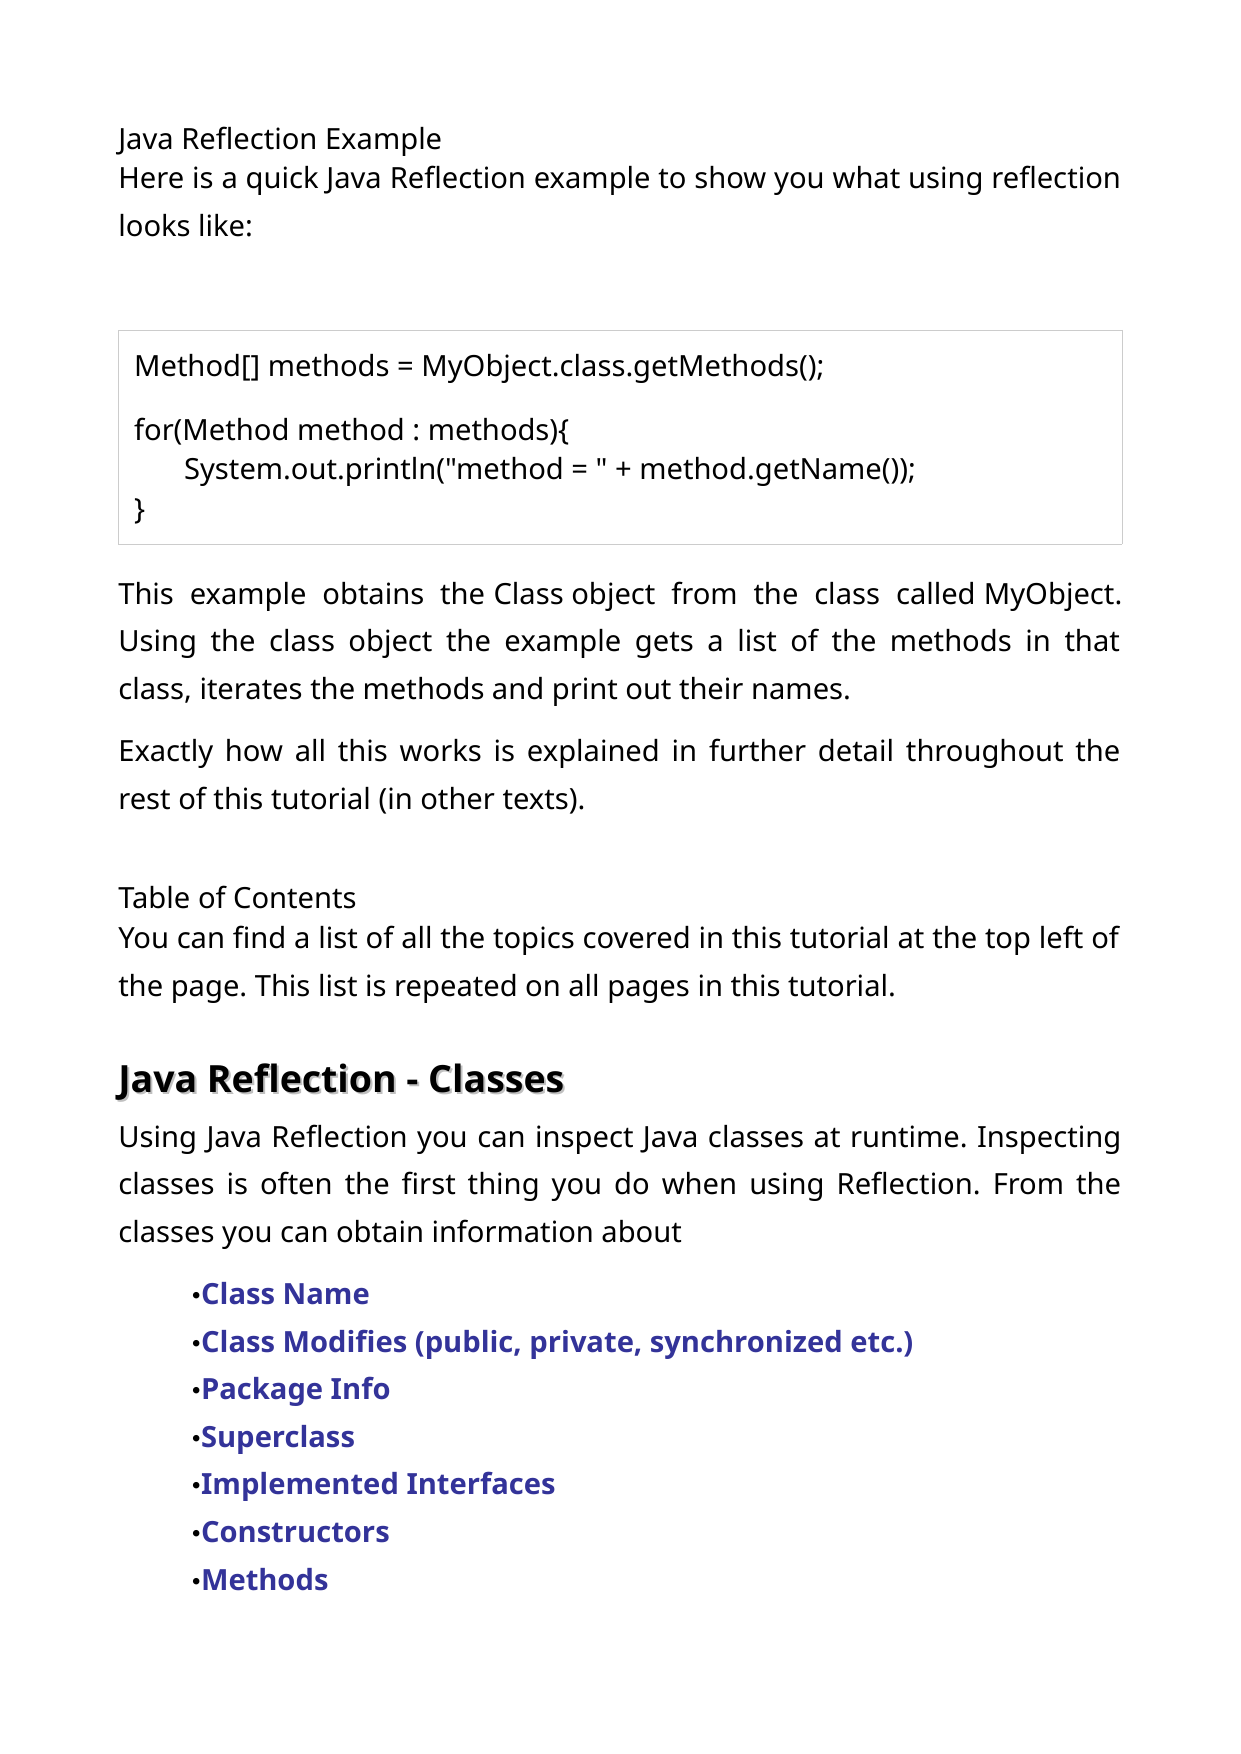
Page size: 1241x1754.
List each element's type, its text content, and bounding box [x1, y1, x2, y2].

text Exactly how all this works is explained in further detail throughout the rest of this tutorial (in other texts). [118, 731, 1122, 818]
subtitle Java Reflection Example [118, 118, 1122, 158]
text System.out.println("method = " + method.getName()); [119, 433, 1122, 472]
list Class Name [118, 1273, 1122, 1313]
text This example obtains the Class object from the class called MyObject. Using the class object the example gets a list of the methods in that class, iterates the methods and print out their names. [118, 573, 1122, 708]
list Class Modifies (public, private, synchronized etc.) [118, 1321, 1122, 1361]
list Package Info [118, 1368, 1122, 1408]
text } [119, 472, 1122, 544]
text for(Method method : methods){ [119, 393, 1122, 433]
list Constructors [118, 1511, 1122, 1551]
subtitle Table of Contents [118, 878, 1122, 917]
list Methods [118, 1559, 1122, 1598]
list Superclass [118, 1416, 1122, 1456]
text You can find a list of all the topics covered in this tutorial at the top left of the page. This list is repeated on all pages in this tutorial. [118, 917, 1122, 1005]
list Implemented Interfaces [118, 1464, 1122, 1503]
text Method[] methods = MyObject.class.getMethods(); [119, 331, 1122, 385]
text Here is a quick Java Reflection example to show you what using reflection looks like: [118, 158, 1122, 245]
text Using Java Reflection you can inspect Java classes at runtime. Inspecting classes is often the first thing you do when using Reflection. From the classes you can obtain information about [118, 1116, 1122, 1251]
subtitle Java Reflection - Classes [118, 1052, 1122, 1103]
